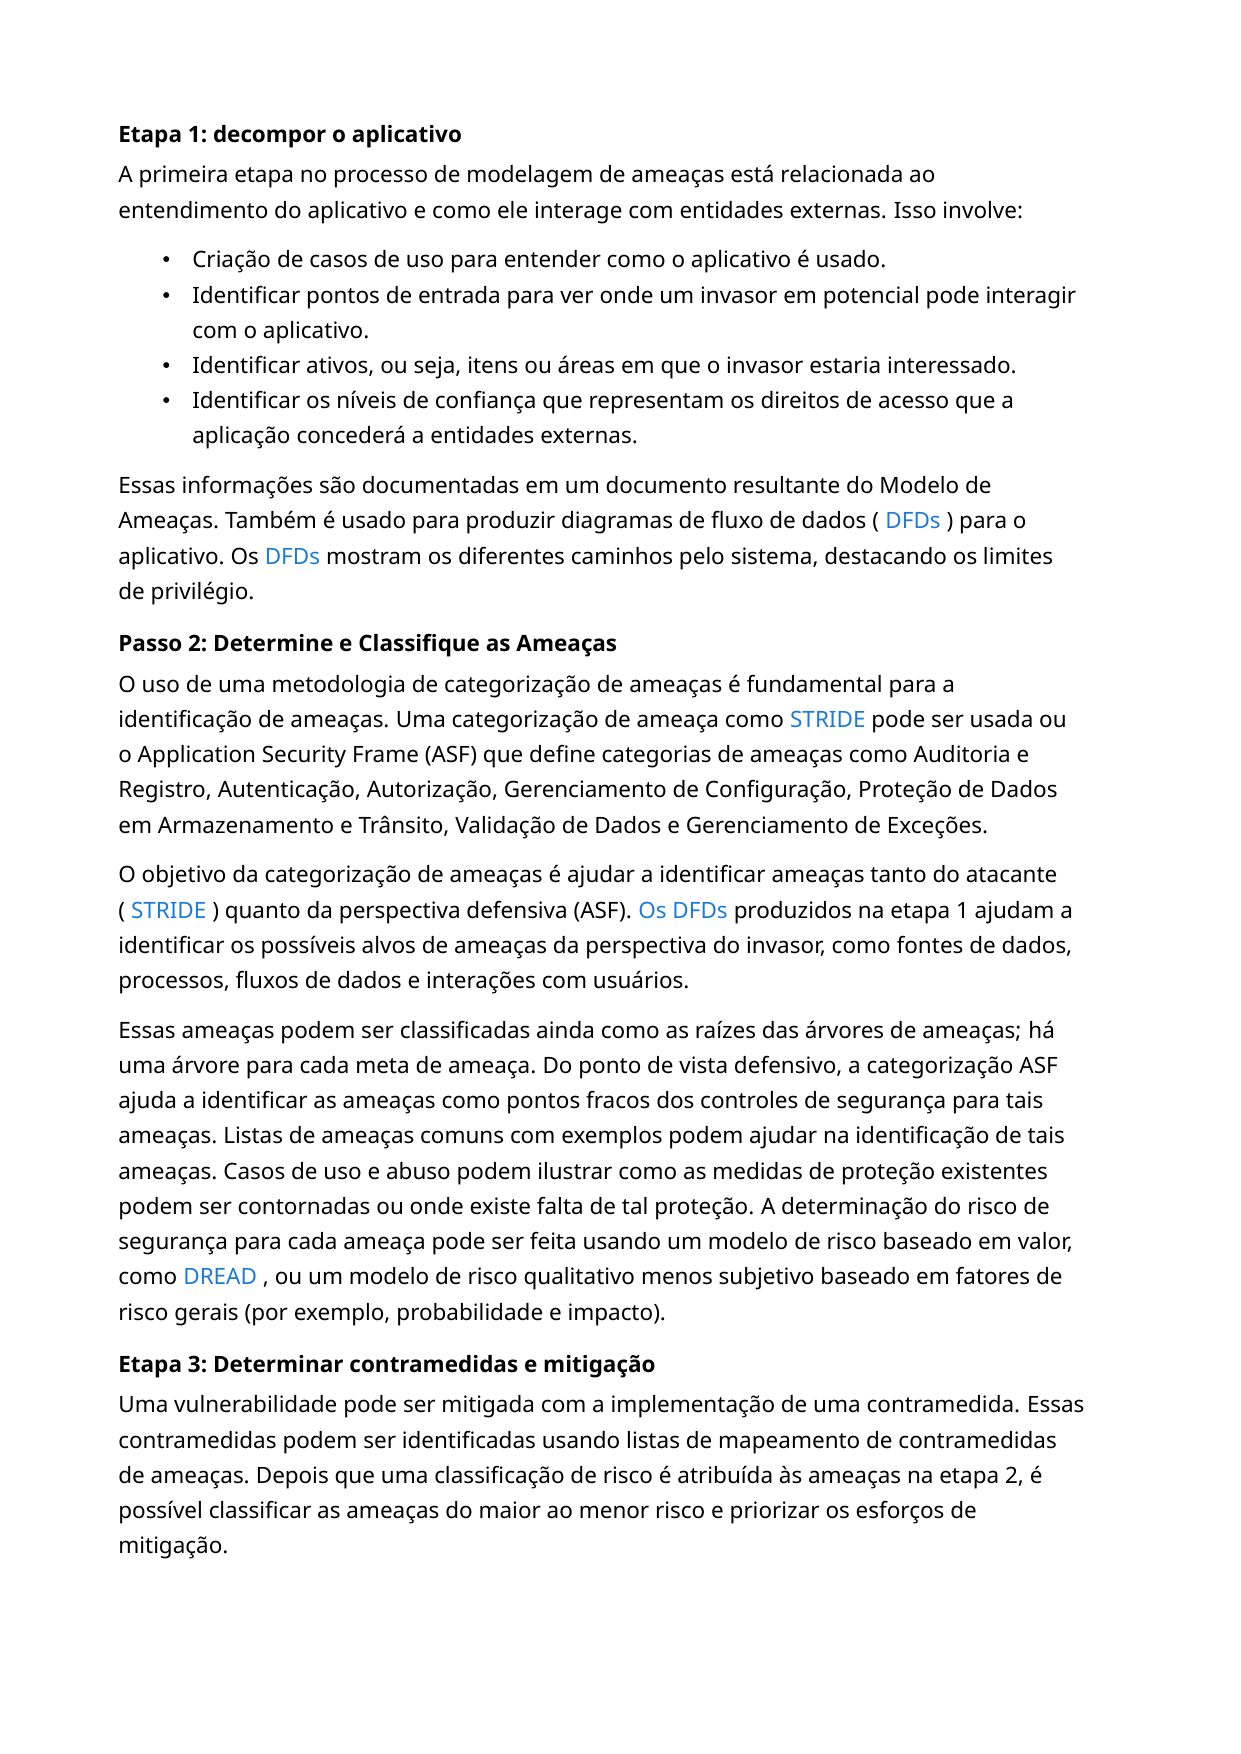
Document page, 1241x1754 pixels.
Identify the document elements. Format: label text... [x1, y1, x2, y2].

text Uma vulnerabilidade pode ser mitigada com a implementação de uma contramedida. Essas contramedidas podem ser identificadas usando listas de mapeamento de contramedidas de ameaças. Depois que uma classificação de risco é atribuída às ameaças na etapa 2, é possível classificar as ameaças do maior ao menor risco e priorizar os esforços de mitigação. [118, 1389, 1084, 1560]
text A primeira etapa no processo de modelagem de ameaças está relacionada ao entendimento do aplicativo e como ele interage com entidades externas. Isso involve: [118, 159, 1084, 224]
list Identificar ativos, ou seja, itens ou áreas em que o invasor estaria interessado. [162, 349, 1084, 380]
list Identificar pontos de entrada para ver onde um invasor em potencial pode interagir com o aplicativo. [162, 279, 1084, 345]
text O objetivo da categorização de ameaças é ajudar a identificar ameaças tanto do atacante ( STRIDE ) quanto da perspectiva defensiva (ASF). Os DFDs produzidos na etapa 1 ajudam a identificar os possíveis alvos de ameaças da perspectiva do invasor, como fontes de dados, processos, fluxos de dados e interações com usuários. [118, 859, 1084, 995]
list Identificar os níveis de confiança que representam os direitos de acesso que a aplicação concederá a entidades externas. [162, 384, 1084, 450]
text O uso de uma metodologia de categorização de ameaças é fundamental para a identificação de ameaças. Uma categorização de ameaça como STRIDE pode ser usada ou o Application Security Frame (ASF) que define categorias de ameaças como Auditoria e Registro, Autenticação, Autorização, Gerenciamento de Configuração, Proteção de Dados em Armazenamento e Trânsito, Validação de Dados e Gerenciamento de Exceções. [118, 668, 1084, 839]
text Essas ameaças podem ser classificadas ainda como as raízes das árvores de ameaças; há uma árvore para cada meta de ameaça. Do ponto de vista defensivo, a categorização ASF ajuda a identificar as ameaças como pontos fracos dos controles de segurança para tais ameaças. Listas de ameaças comuns com exemplos podem ajudar na identificação de tais ameaças. Casos de uso e abuso podem ilustrar como as medidas de proteção existentes podem ser contornadas ou onde existe falta de tal proteção. A determinação do risco de segurança para cada ameaça pode ser feita usando um modelo de risco baseado em valor, como DREAD , ou um modelo de risco qualitativo menos subjetivo baseado em fatores de risco gerais (por exemplo, probabilidade e impacto). [118, 1014, 1084, 1326]
list Criação de casos de uso para entender como o aplicativo é usado. [162, 244, 1084, 274]
subtitle Passo 2: Determine e Classifique as Ameaças [118, 627, 1084, 658]
subtitle Etapa 3: Determinar contramedidas e mitigação [118, 1348, 1084, 1379]
subtitle Etapa 1: decompor o aplicativo [118, 118, 1084, 149]
text Essas informações são documentadas em um documento resultante do Modelo de Ameaças. Também é usado para produzir diagramas de fluxo de dados ( DFDs ) para o aplicativo. Os DFDs mostram os diferentes caminhos pelo sistema, destacando os limites de privilégio. [118, 469, 1084, 606]
